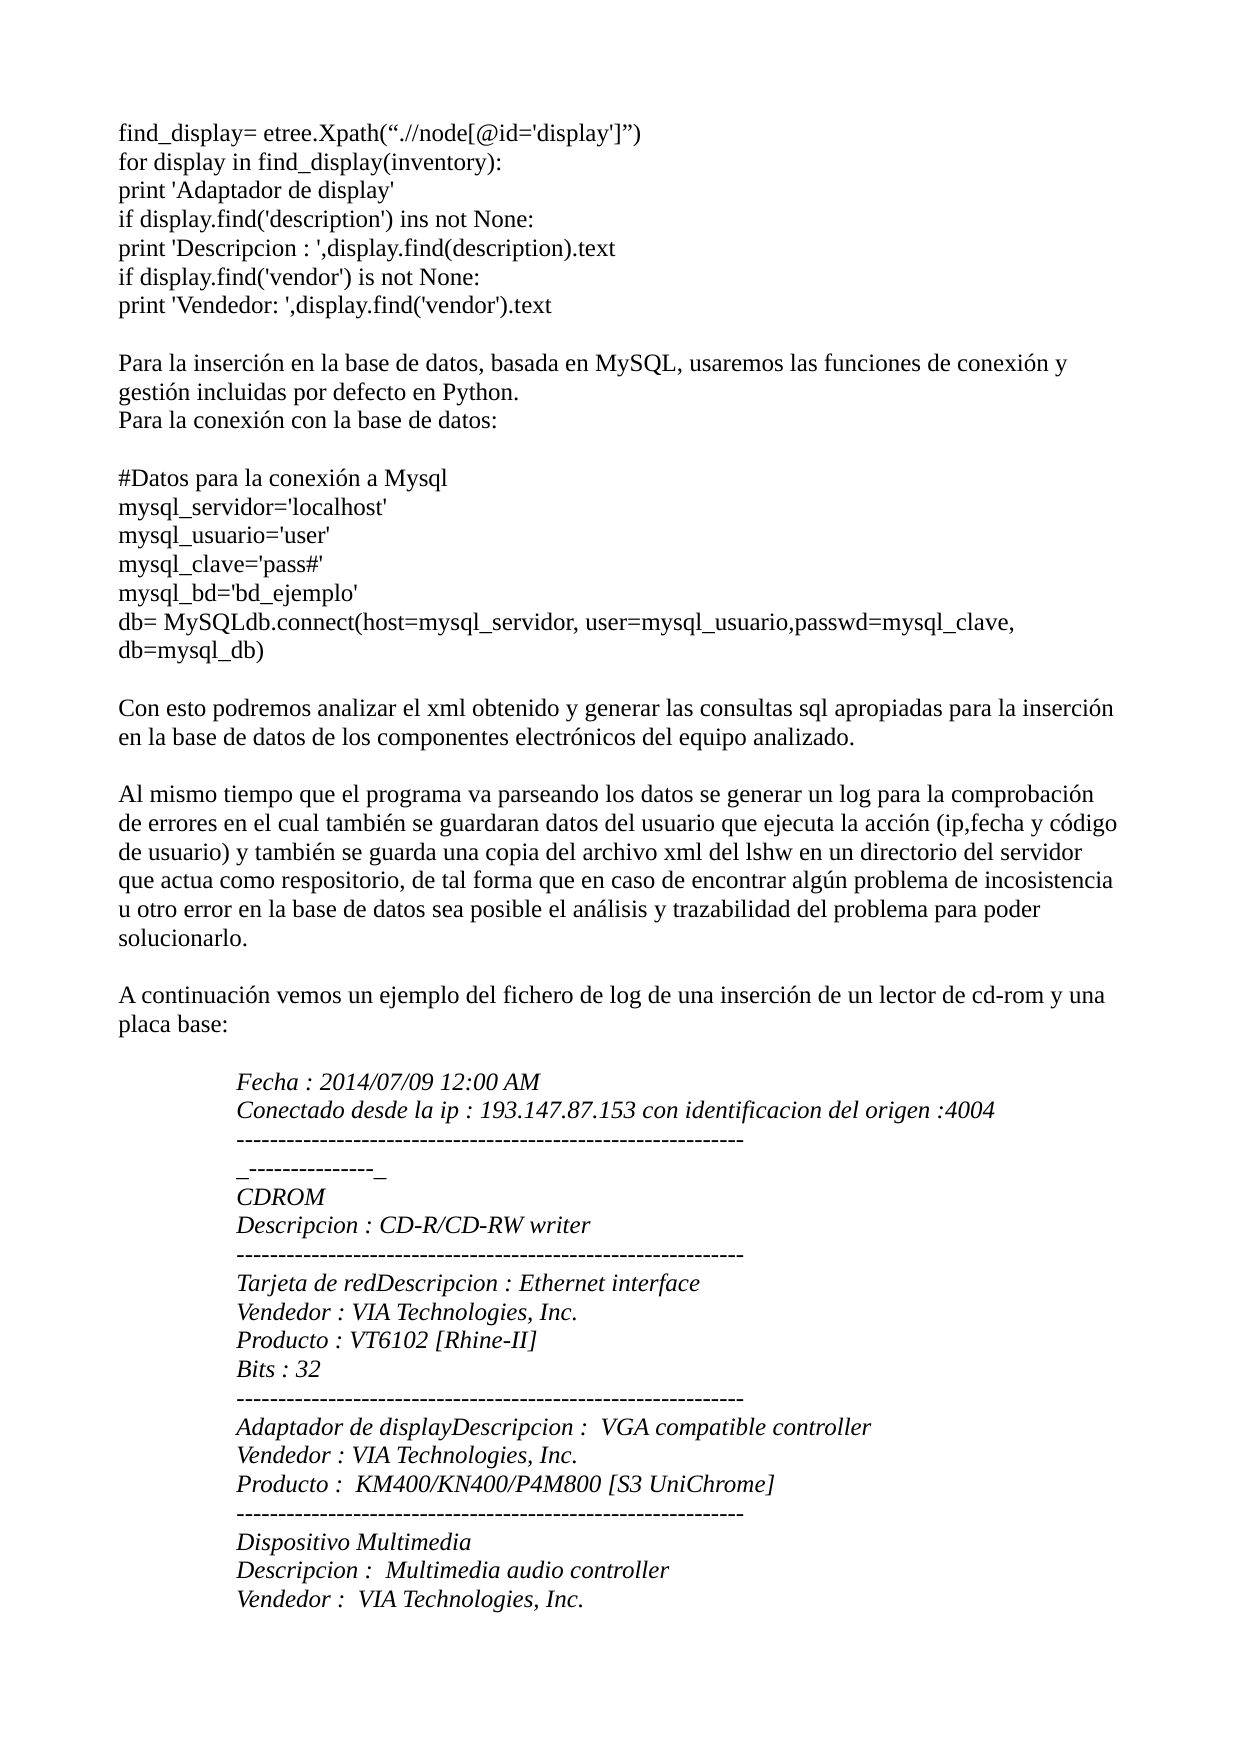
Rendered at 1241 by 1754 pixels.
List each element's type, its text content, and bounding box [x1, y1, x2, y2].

text Bits : 32 [236, 1354, 1122, 1383]
text ------------------------------------------------------------- [236, 1498, 1122, 1527]
text Para la inserción en la base de datos, basada en MySQL, usaremos las funciones de conexión y gestión incluidas por defecto en Python. [118, 348, 1122, 406]
text if display.find('description') ins not None: [118, 204, 1122, 233]
text CDROM [236, 1182, 1122, 1211]
text Producto : VT6102 [Rhine-II] [236, 1326, 1122, 1354]
text Dispositivo Multimedia [236, 1527, 1122, 1556]
text A continuación vemos un ejemplo del fichero de log de una inserción de un lector de cd-rom y una placa base: [118, 981, 1122, 1038]
text Descripcion : Multimedia audio controller [236, 1556, 1122, 1584]
text #Datos para la conexión a Mysql [118, 463, 1122, 492]
text mysql_usuario='user' [118, 521, 1122, 549]
text if display.find('vendor') is not None: [118, 262, 1122, 291]
text print 'Vendedor: ',display.find('vendor').text [118, 291, 1122, 319]
text mysql_bd='bd_ejemplo' [118, 578, 1122, 607]
text Con esto podremos analizar el xml obtenido y generar las consultas sql apropiadas para la inserción en la base de datos de los componentes electrónicos del equipo analizado. [118, 693, 1122, 751]
text Descripcion : CD-R/CD-RW writer [236, 1211, 1122, 1239]
text Adaptador de displayDescripcion : VGA compatible controller [236, 1412, 1122, 1441]
text Producto : KM400/KN400/P4M800 [S3 UniChrome] [236, 1469, 1122, 1498]
text ------------------------------------------------------------- [236, 1124, 1122, 1153]
text ------------------------------------------------------------- [236, 1383, 1122, 1412]
text ------------------------------------------------------------- [236, 1239, 1122, 1268]
text Tarjeta de redDescripcion : Ethernet interface [236, 1268, 1122, 1297]
text find_display= etree.Xpath(“.//node[@id='display']”) [118, 118, 1122, 147]
text db= MySQLdb.connect(host=mysql_servidor, user=mysql_usuario,passwd=mysql_clave, db=mysql_db) [118, 607, 1122, 664]
text Al mismo tiempo que el programa va parseando los datos se generar un log para la comprobación de errores en el cual también se guardaran datos del usuario que ejecuta la acción (ip,fecha y código de usuario) y también se guarda una copia del archivo xml del lshw en un directorio del servidor que actua como respositorio, de tal forma que en caso de encontrar algún problema de incosistencia u otro error en la base de datos sea posible el análisis y trazabilidad del problema para poder solucionarlo. [118, 779, 1122, 952]
text Fecha : 2014/07/09 12:00 AM [236, 1067, 1122, 1096]
text Para la conexión con la base de datos: [118, 406, 1122, 434]
text print 'Adaptador de display' [118, 176, 1122, 204]
text Vendedor : VIA Technologies, Inc. [236, 1297, 1122, 1326]
text Vendedor : VIA Technologies, Inc. [236, 1441, 1122, 1469]
text for display in find_display(inventory): [118, 147, 1122, 176]
text mysql_clave='pass#' [118, 549, 1122, 578]
text print 'Descripcion : ',display.find(description).text [118, 233, 1122, 262]
text _---------------_ [236, 1153, 1122, 1182]
text Vendedor : VIA Technologies, Inc. [236, 1584, 1122, 1613]
text mysql_servidor='localhost' [118, 492, 1122, 521]
text Conectado desde la ip : 193.147.87.153 con identificacion del origen :4004 [236, 1096, 1122, 1124]
